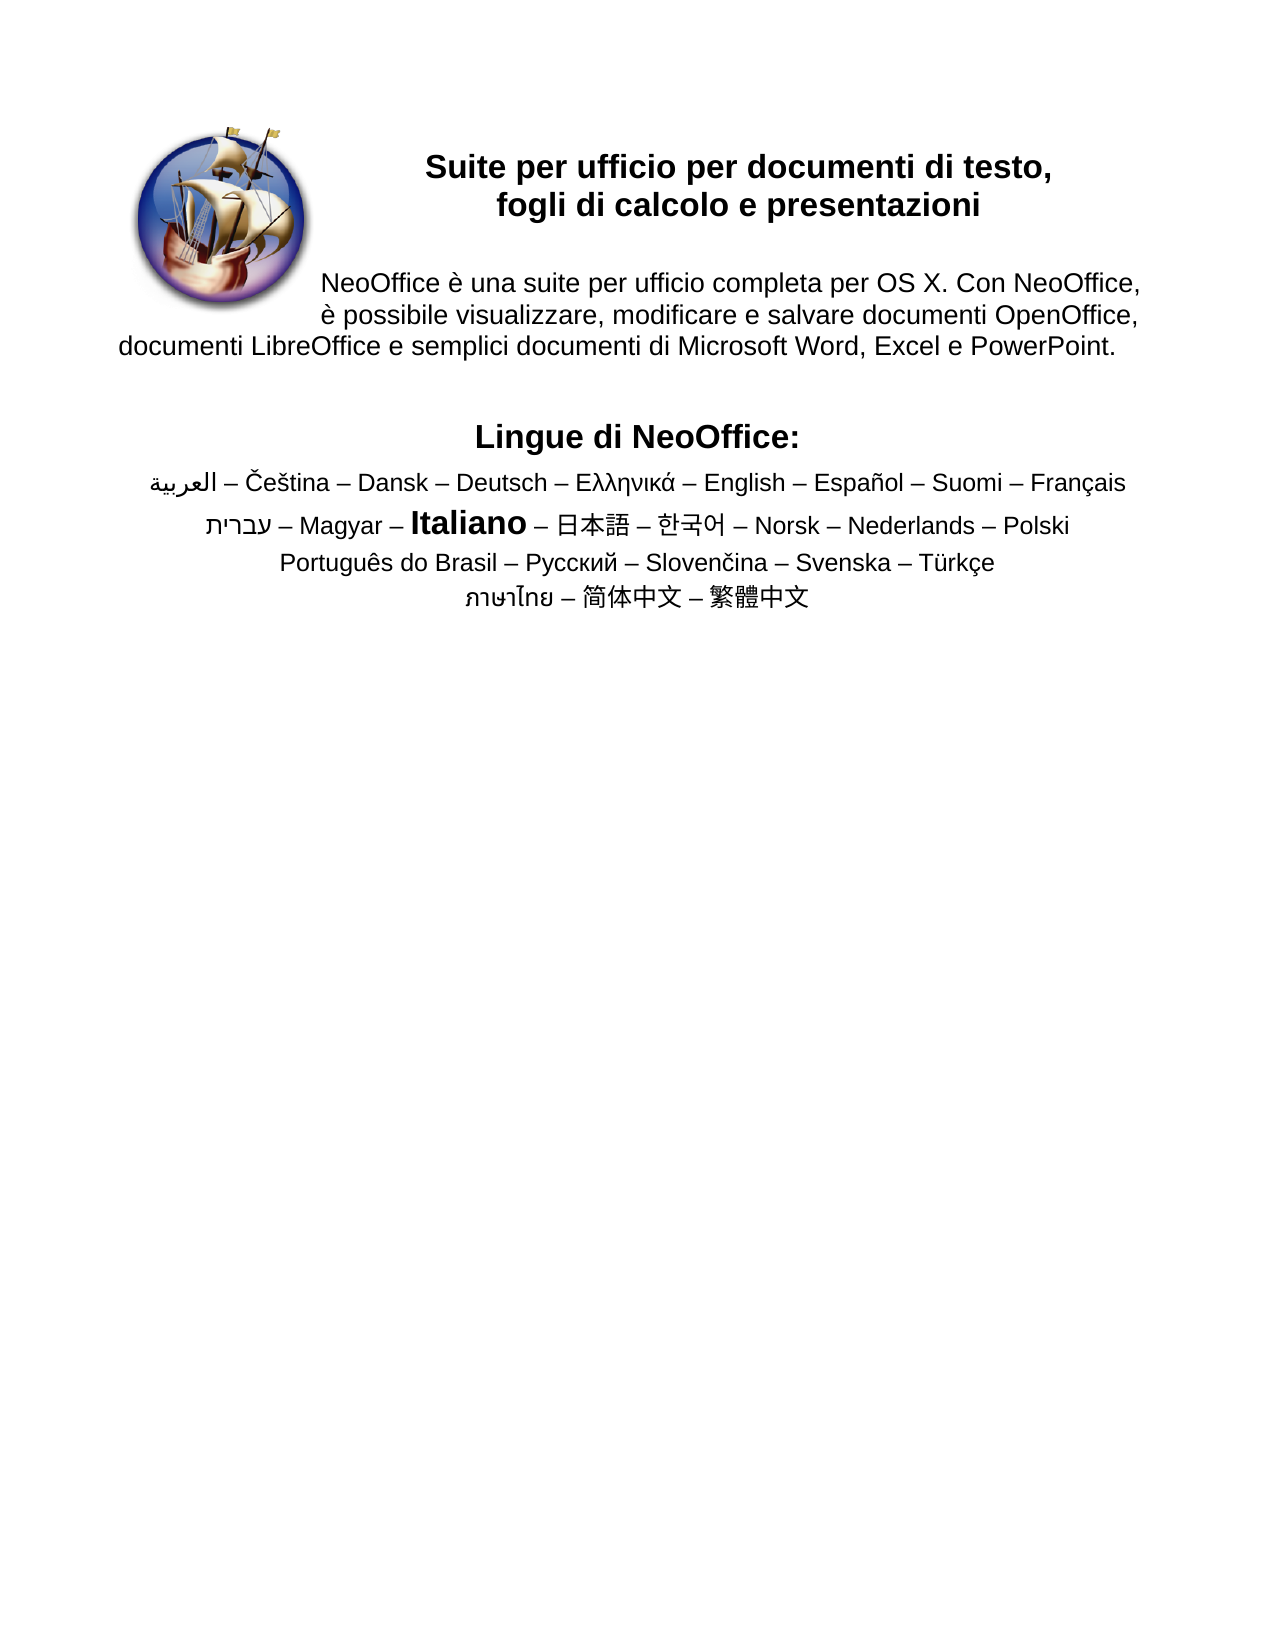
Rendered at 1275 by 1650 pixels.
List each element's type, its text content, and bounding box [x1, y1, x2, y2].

text Lingue di NeoOffice: [118, 417, 1157, 456]
text Português do Brasil – Pусский – Slovenčina – Svenska – Türkçe [118, 548, 1157, 576]
text ภาษาไทย – 简体中文 – 繁體中文 [118, 582, 1157, 611]
text NeoOffice è una suite per ufficio completa per OS X. Con NeoOffice, è possibile visualizzare, modificare e salvare documenti OpenOffice, documenti LibreOffice e semplici documenti di Microsoft Word, Excel e PowerPoint. [118, 267, 1157, 361]
text fogli di calcolo e presentazioni [321, 185, 1157, 224]
text Suite per ufficio per documenti di testo, [118, 118, 1157, 185]
text עברית – Magyar – Italiano – 日本語 – 한국어 – Norsk – Nederlands – Polski [118, 503, 1157, 542]
picture [120, 119, 321, 319]
text العربية – Čeština – Dansk – Deutsch – Ελληνικά – English – Español – Suomi – Français [118, 468, 1157, 497]
